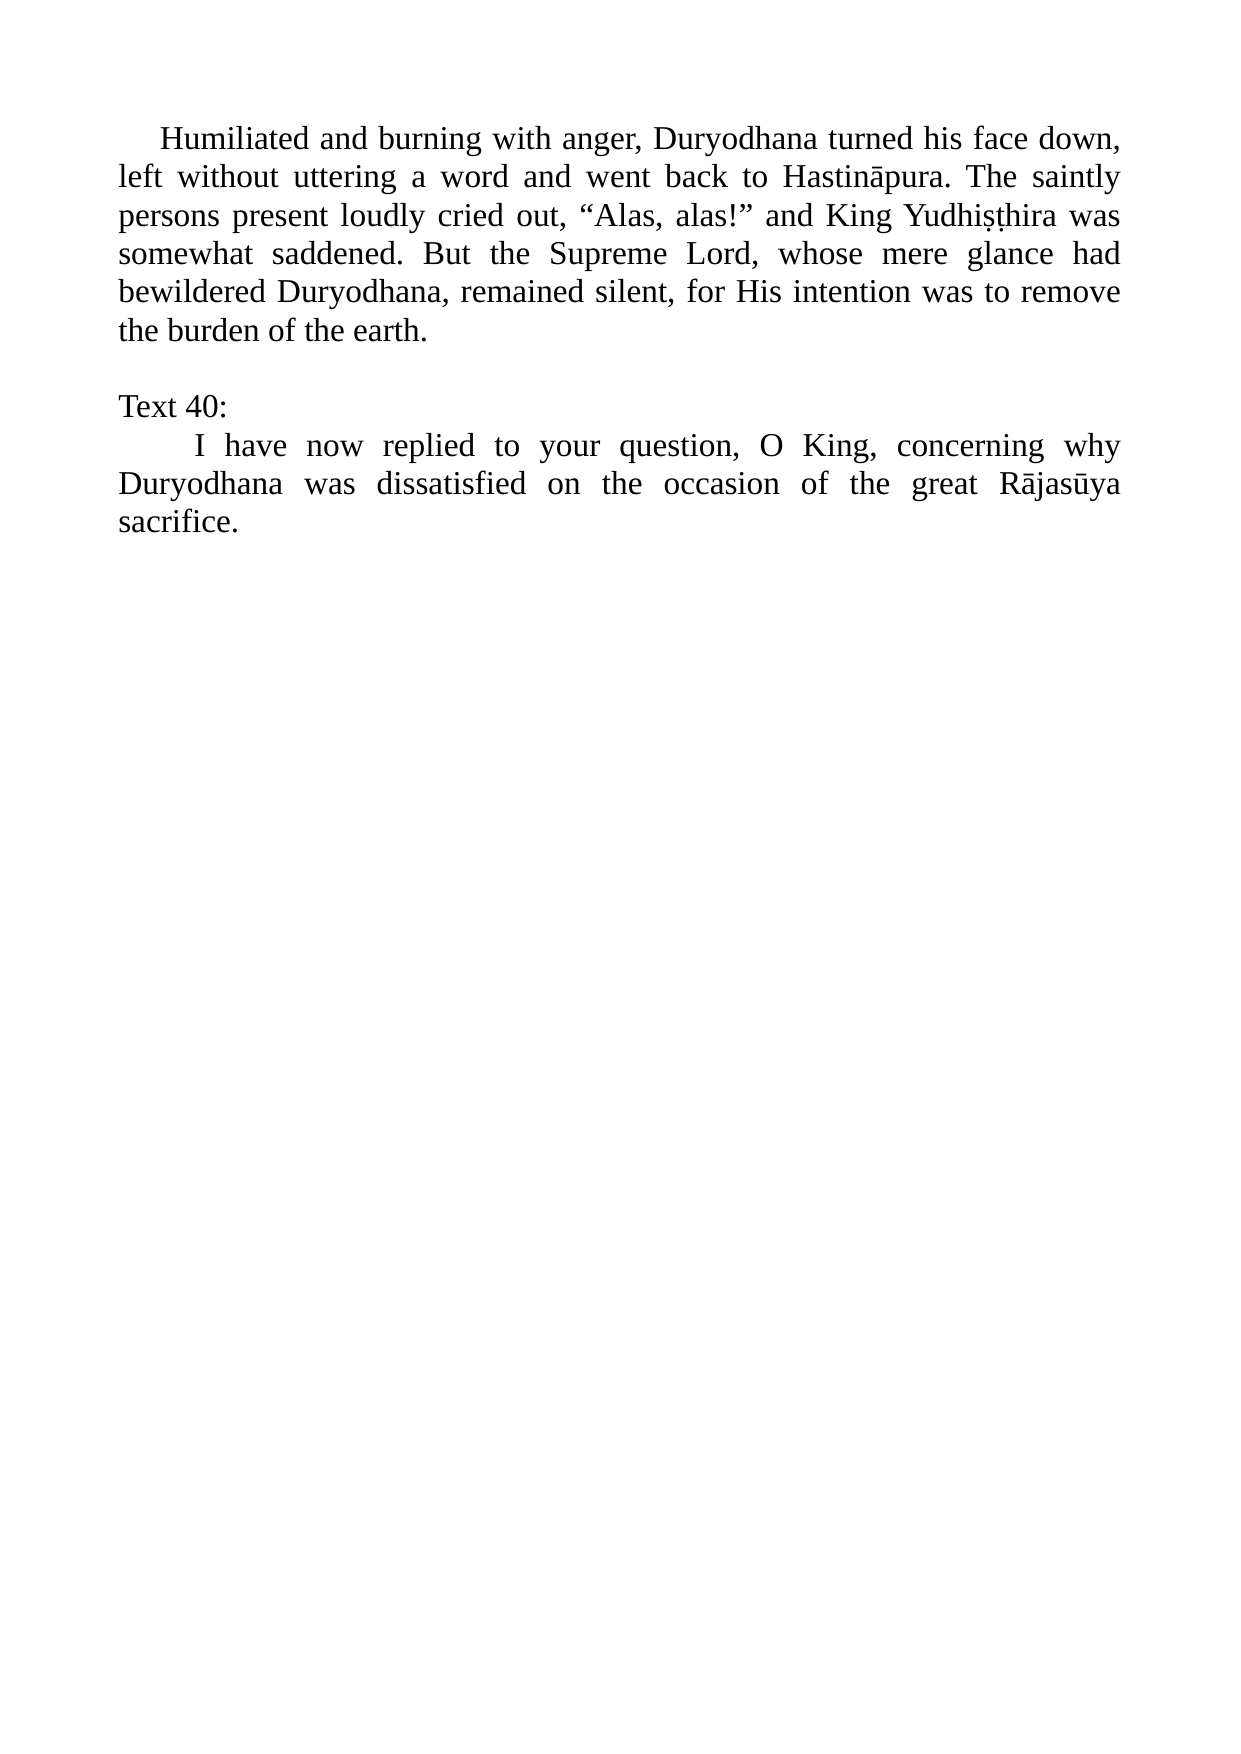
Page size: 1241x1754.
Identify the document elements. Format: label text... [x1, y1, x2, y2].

text Humiliated and burning with anger, Duryodhana turned his face down, left without uttering a word and went back to Hastināpura. The saintly persons present loudly cried out, “Alas, alas!” and King Yudhiṣṭhira was somewhat saddened. But the Supreme Lord, whose mere glance had bewildered Duryodhana, remained silent, for His intention was to remove the burden of the earth. [118, 118, 1122, 348]
text Text 40: [118, 386, 1122, 425]
text I have now replied to your question, O King, concerning why Duryodhana was dissatisfied on the occasion of the great Rājasūya sacrifice. [118, 425, 1122, 540]
